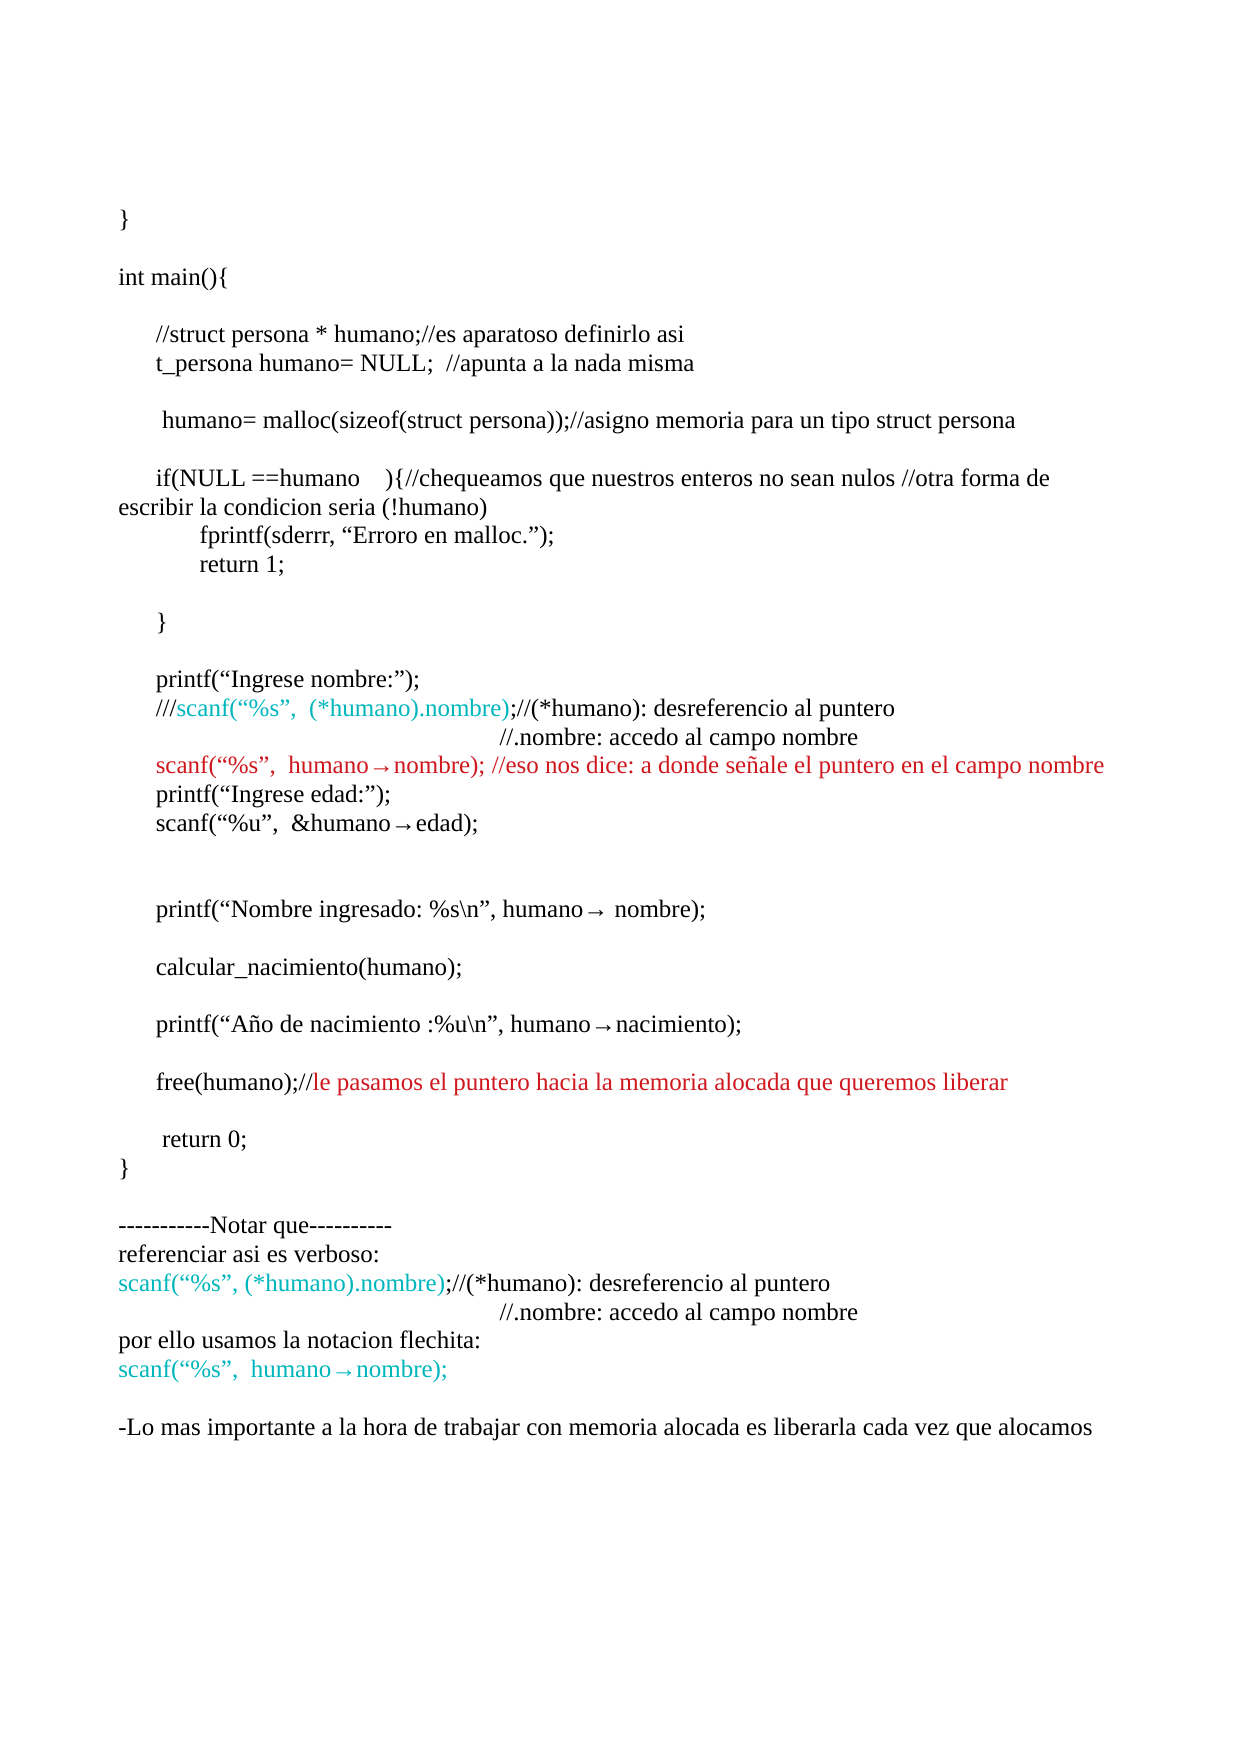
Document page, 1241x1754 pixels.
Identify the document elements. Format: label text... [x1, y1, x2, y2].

text -Lo mas importante a la hora de trabajar con memoria alocada es liberarla cada vez que alocamos [118, 1412, 1122, 1441]
text //.nombre: accedo al campo nombre [118, 722, 1122, 751]
text scanf(“%s”, (*humano).nombre);//(*humano): desreferencio al puntero [118, 1268, 1122, 1297]
text free(humano);//le pasamos el puntero hacia la memoria alocada que queremos liberar [118, 1067, 1122, 1096]
text scanf(“%u”, &humano→edad); [118, 808, 1122, 837]
text scanf(“%s”, humano→nombre); //eso nos dice: a donde señale el puntero en el campo nombre [118, 751, 1122, 779]
text int main(){ [118, 262, 1122, 291]
text } [118, 204, 1122, 233]
text humano= malloc(sizeof(struct persona));//asigno memoria para un tipo struct persona [118, 406, 1122, 434]
text //struct persona * humano;//es aparatoso definirlo asi [118, 319, 1122, 348]
text printf(“Ingrese edad:”); [118, 779, 1122, 808]
text printf(“Ingrese nombre:”); [118, 664, 1122, 693]
text return 1; [118, 549, 1122, 578]
text //.nombre: accedo al campo nombre [118, 1297, 1122, 1326]
text printf(“Nombre ingresado: %s\n”, humano→ nombre); [118, 894, 1122, 923]
text por ello usamos la notacion flechita: [118, 1326, 1122, 1354]
text calcular_nacimiento(humano); [118, 952, 1122, 981]
text ///scanf(“%s”, (*humano).nombre);//(*humano): desreferencio al puntero [118, 693, 1122, 722]
text scanf(“%s”, humano→nombre); [118, 1354, 1122, 1383]
text -----------Notar que---------- [118, 1211, 1122, 1239]
text referenciar asi es verboso: [118, 1239, 1122, 1268]
text } [118, 1153, 1122, 1182]
text } [118, 607, 1122, 636]
text if(NULL ==humano ){//chequeamos que nuestros enteros no sean nulos //otra forma de escribir la condicion seria (!humano) [118, 463, 1122, 521]
text printf(“Año de nacimiento :%u\n”, humano→nacimiento); [118, 1009, 1122, 1038]
text fprintf(sderrr, “Erroro en malloc.”); [118, 521, 1122, 549]
text return 0; [118, 1124, 1122, 1153]
text t_persona humano= NULL; //apunta a la nada misma [118, 348, 1122, 377]
